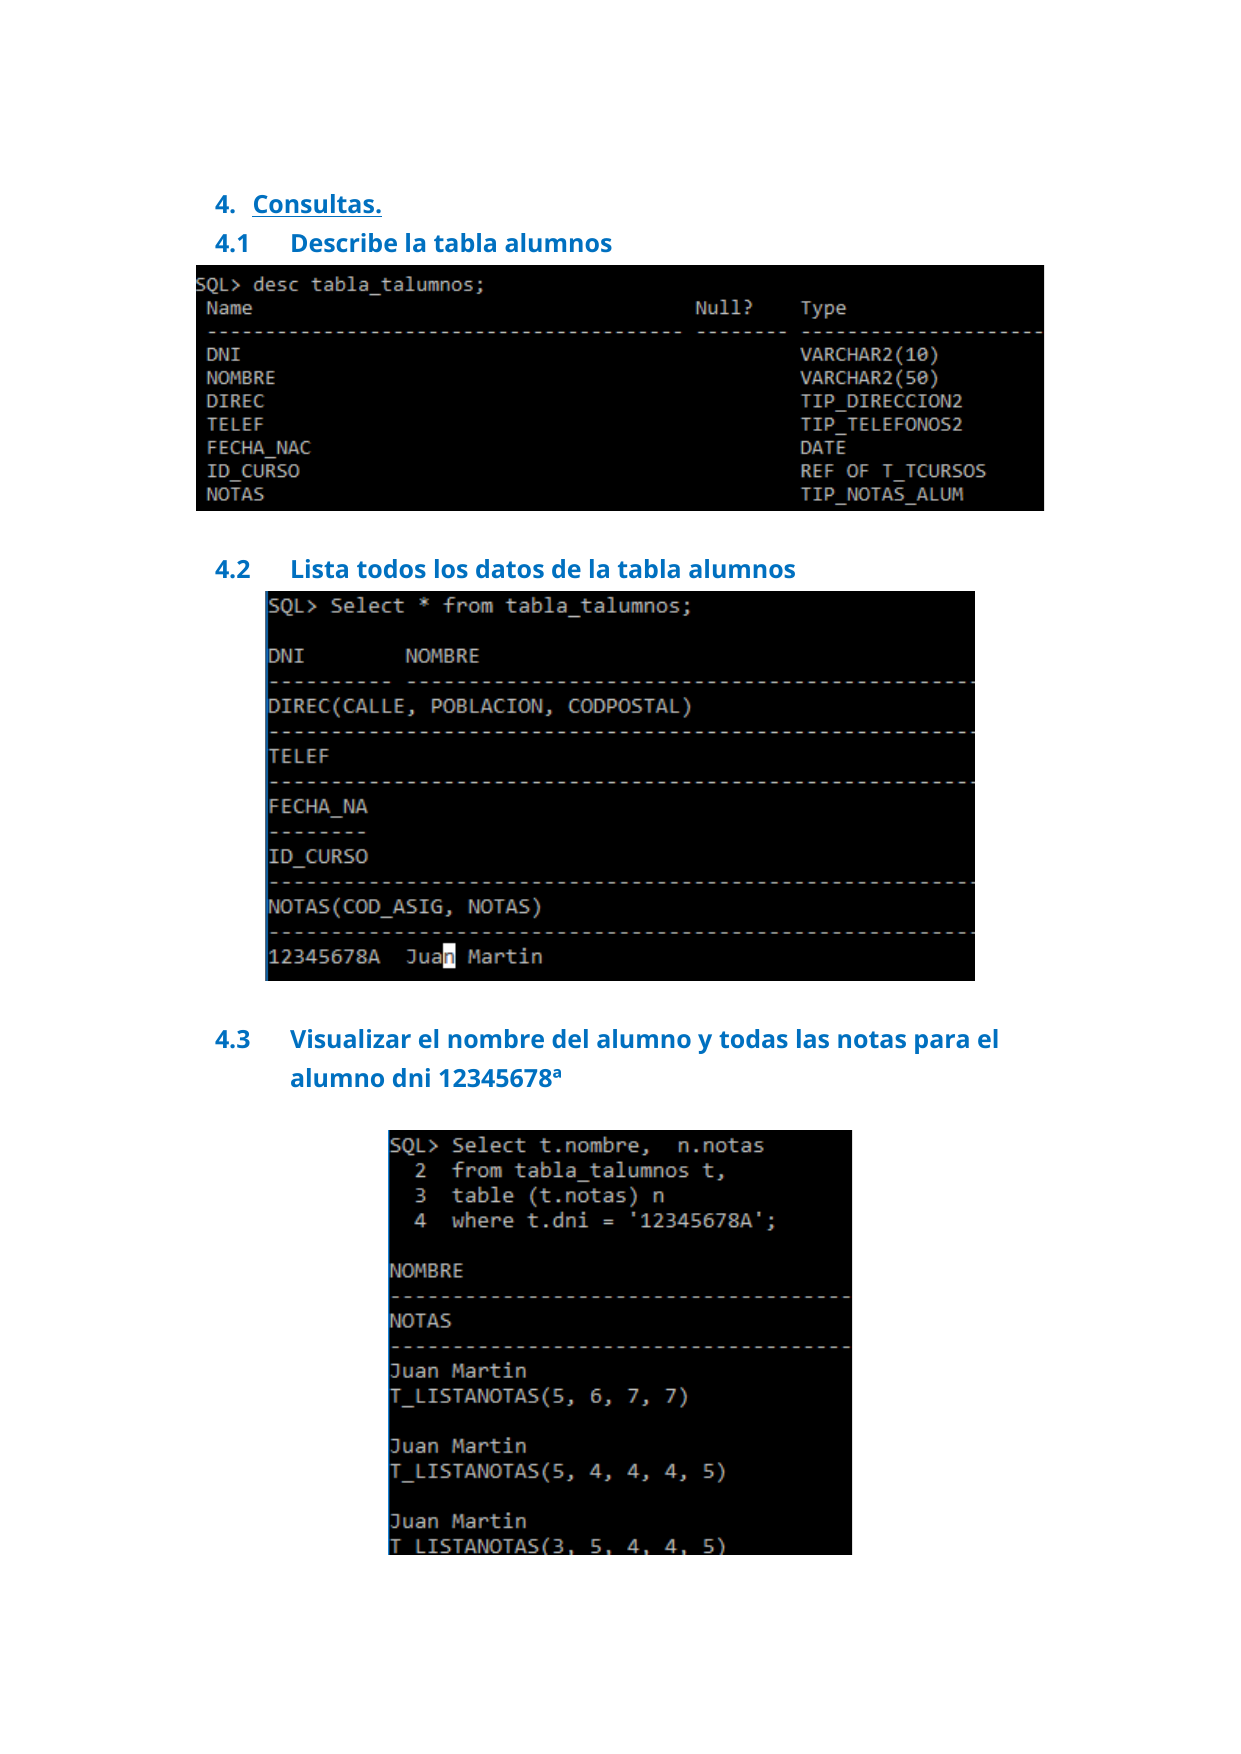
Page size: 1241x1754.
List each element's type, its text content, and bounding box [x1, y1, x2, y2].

list Describe la tabla alumnos [215, 226, 1063, 260]
picture [196, 265, 1045, 511]
picture [265, 591, 975, 981]
list Visualizar el nombre del alumno y todas las notas para el alumno dni 12345678ª [215, 1022, 1063, 1095]
list Lista todos los datos de la tabla alumnos [215, 552, 1063, 586]
picture [388, 1130, 853, 1555]
list Consultas. [215, 187, 1063, 221]
